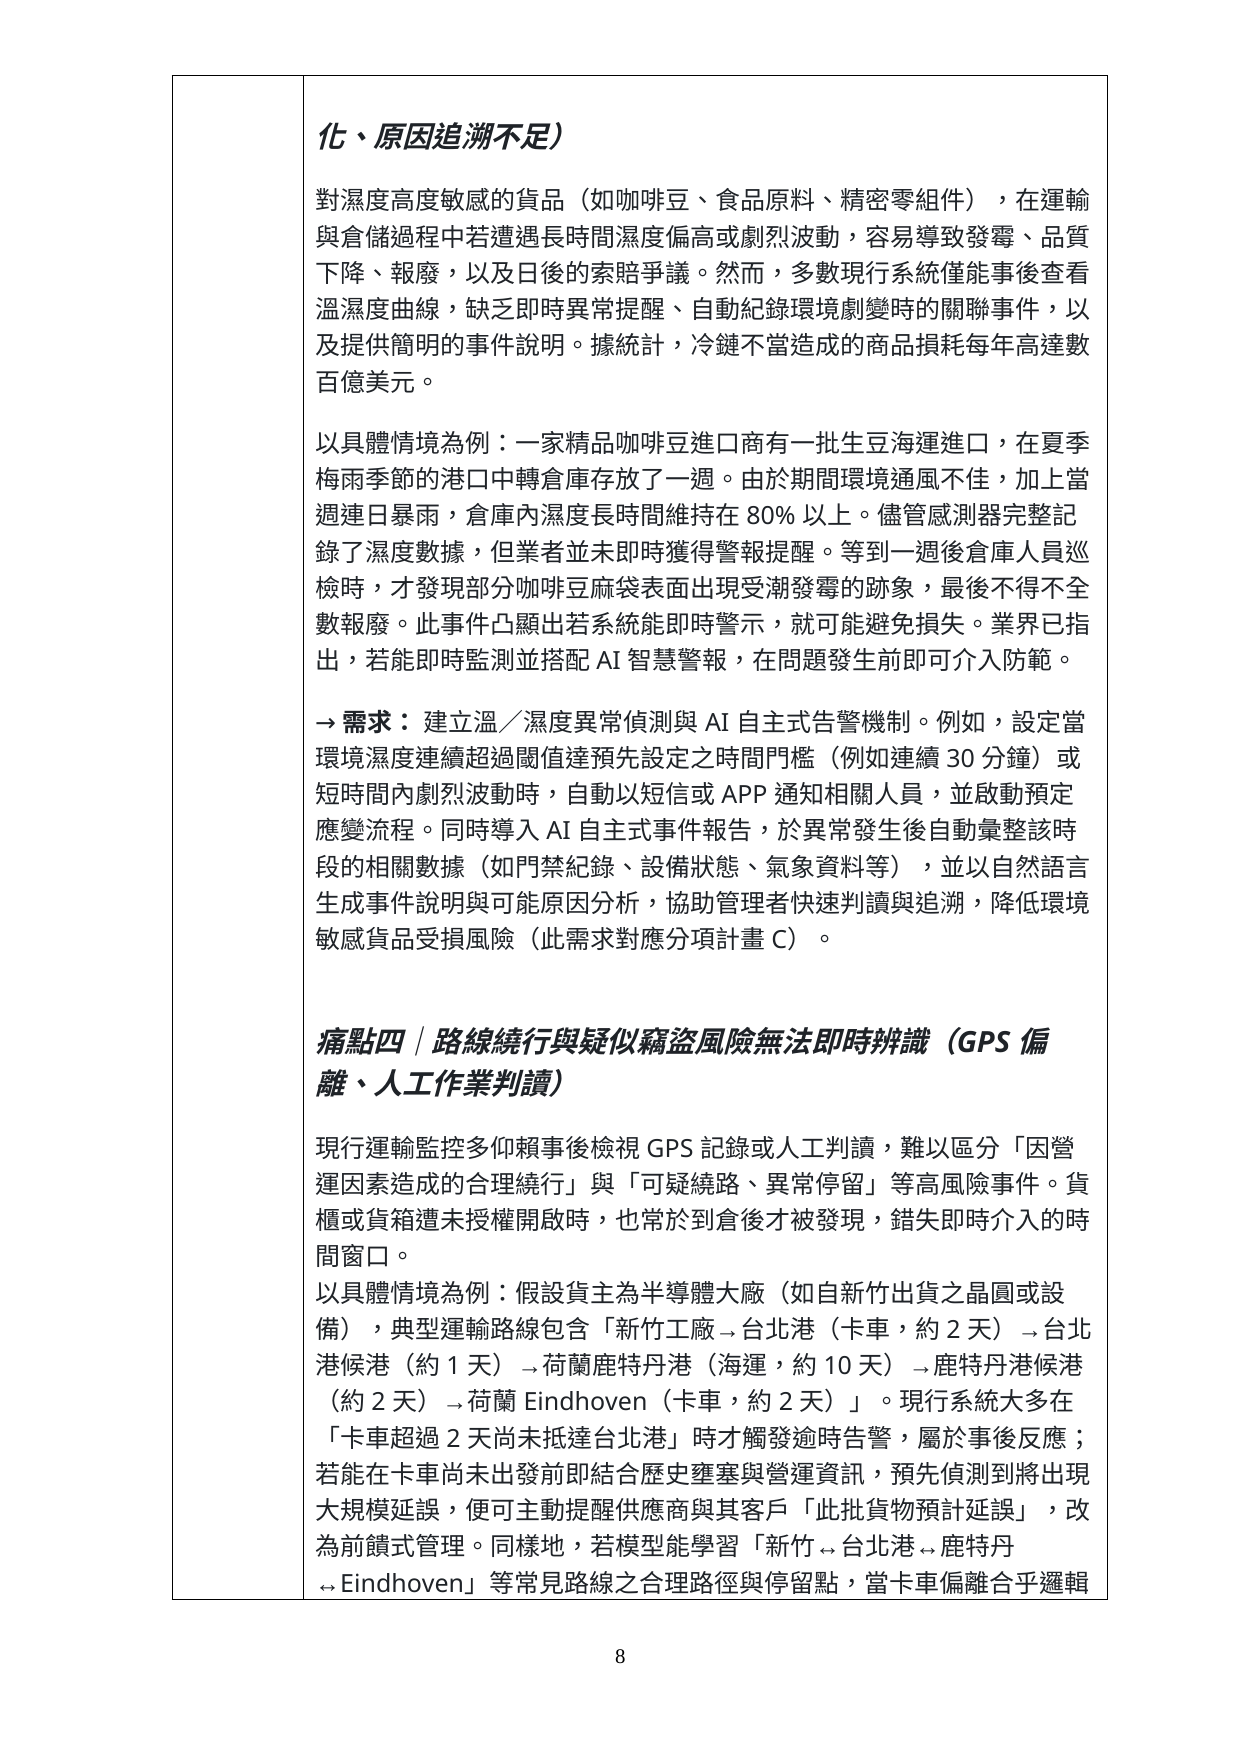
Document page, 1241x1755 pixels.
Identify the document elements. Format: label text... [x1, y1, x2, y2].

table_cell [173, 76, 303, 1599]
table_cell 痛點一｜感測器可靠度不足（電池衰退、環境干擾、資料中斷） 現行感測器多以固定週期回傳資料，缺乏對自身電池壽命（RUL）的預測能力。一旦因電量衰退、訊號衰減或環境干擾導致感測器離線，通常都是在資料已中斷、異常已發生後才被動察覺，造成監控盲區，難以追溯問題發生時的狀況，並導致維運成本提高。 以具體情境為例：某智慧倉儲部署了數百個環境感測器監控溫溼度，其中一個感測器的鋰電池因長期運作逐漸衰退，於夏季高溫期間電量驟降導致裝置提前離線。然而直到幾天後管理人員檢查報表時，才發現該區域的資料已中斷，而在感測器離線的這段期間倉庫內溫度曾飆升，導致多批溫度敏感貨品受損。這種事後才察覺的情形說明：缺乏電池壽命（RUL）預測與預防性維護機制，使得感測器一旦沒電故障，就會產生資料缺口而錯失關鍵事件的即時偵測。相較之下，業界領先者已開始為物聯網裝置導入更完整的電池壽命監測與維護流程。例如全球航運龍頭馬士基（Maersk）的智慧貨櫃就即時追蹤感測器的電池電量狀態，以確保裝置在長途運輸中持續運作、不會中途斷電。 → 需求： 導入電池壽命預測（Remaining Useful Life, RUL）模型，建立可預測的感測器壽命管理與預防性維護機制。例如透過機器學習分析電池電壓、溫度和放電曲線，提前預測電池何時可能耗盡，主動通知更換。同時，串接分項計畫 B 的 AI 自主式事件報告，讓系統在感測器異常離線時自動通報並標記最後有效資料點，以協助維運人員迅速介入處置，提升整體系統可用度（此需求對應分項計畫 A）。 痛點二｜報表產出耗時且缺乏互動（人工彙整、決策延滯） 目前報表生成流程需要跨系統手動彙整感測器時序資料、GPS 軌跡、開關門事件與環境紀錄，再以 Excel 表格或簡報人工整理。此流程往往耗費數小時至數日，且容易因欄位解讀不同或檔案版本不一致而造成錯漏，進而延誤決策。實務上常見情況是報表送達決策者手中時，數據可能已經過時。 以具體情境為例：某食品物流公司的運輸主管每週需製作一份冷鏈運輸績效報告。他必須先從環境感測器系統匯出溫溼度時序資料，從車隊管理系統下載 GPS 行車軌跡，並彙整倉儲管理系統中的開門紀錄和警報事件。接著花費數小時將不同來源的資料複製貼上到同一份 Excel，中途還得反覆核對欄位單位與時戳對齊。曾經有一次，因不同資料版本時間對不上的誤差，報告中誤判了一起延誤事件的原因，直到事後開會討論才被現場人員指出。這種人工拼湊的做法容易導致供應鏈團隊忙於追查數字出處、校正不一致的資料，而無法及時採取行動。此外，傳統商業智慧工具要求使用者了解資料庫結構和專業查詢語法，現場主管即使知道想問什麼問題，也往往難以從系統即時取出答案，只能倚賴 IT 人員離線製作特定報表。 → 需求： 部署 AI 自主式事件報告與自然語言查詢（NLQ）平台，讓資料彙整與報表產出由 AI 自動完成，管理者可隨時以對話方式提問並即時獲取洞見。例如，引入供應鏈知識圖譜與語意分析引擎，使用者只需以自然語言發問（如「昨天南區倉庫有幾筆超溫警報？原因多為何？」），系統即可自動轉換為查詢邏輯並給出答案。此機制將顯著降低人工整理與資訊延遲的成本（此需求對應分項計畫 B）。 痛點三｜環境敏感貨品的異常風險難以及時掌握（濕度變化、原因追溯不足） 對濕度高度敏感的貨品（如咖啡豆、食品原料、精密零組件），在運輸與倉儲過程中若遭遇長時間濕度偏高或劇烈波動，容易導致發霉、品質下降、報廢，以及日後的索賠爭議。然而，多數現行系統僅能事後查看溫濕度曲線，缺乏即時異常提醒、自動紀錄環境劇變時的關聯事件，以及提供簡明的事件說明。據統計，冷鏈不當造成的商品損耗每年高達數百億美元。 以具體情境為例：一家精品咖啡豆進口商有一批生豆海運進口，在夏季梅雨季節的港口中轉倉庫存放了一週。由於期間環境通風不佳，加上當週連日暴雨，倉庫內濕度長時間維持在 80% 以上。儘管感測器完整記錄了濕度數據，但業者並未即時獲得警報提醒。等到一週後倉庫人員巡檢時，才發現部分咖啡豆麻袋表面出現受潮發霉的跡象，最後不得不全數報廢。此事件凸顯出若系統能即時警示，就可能避免損失。業界已指出，若能即時監測並搭配 AI 智慧警報，在問題發生前即可介入防範。 → 需求： 建立溫／濕度異常偵測與 AI 自主式告警機制。例如，設定當環境濕度連續超過閾值達預先設定之時間門檻（例如連續 30 分鐘）或短時間內劇烈波動時，自動以短信或 APP 通知相關人員，並啟動預定應變流程。同時導入 AI 自主式事件報告，於異常發生後自動彙整該時段的相關數據（如門禁紀錄、設備狀態、氣象資料等），並以自然語言生成事件說明與可能原因分析，協助管理者快速判讀與追溯，降低環境敏感貨品受損風險（此需求對應分項計畫 C）。 痛點四｜路線繞行與疑似竊盜風險無法即時辨識（GPS 偏離、人工作業判讀） 現行運輸監控多仰賴事後檢視 GPS 記錄或人工判讀，難以區分「因營運因素造成的合理繞行」與「可疑繞路、異常停留」等高風險事件。貨櫃或貨箱遭未授權開啟時，也常於到倉後才被發現，錯失即時介入的時間窗口。 以具體情境為例：假設貨主為半導體大廠（如自新竹出貨之晶圓或設備），典型運輸路線包含「新竹工廠→台北港（卡車，約 2 天）→台北港候港（約 1 天）→荷蘭鹿特丹港（海運，約 10 天）→鹿特丹港候港（約 2 天）→荷蘭 Eindhoven（卡車，約 2 天）」。現行系統大多在「卡車超過 2 天尚未抵達台北港」時才觸發逾時告警，屬於事後反應；若能在卡車尚未出發前即結合歷史壅塞與營運資訊，預先偵測到將出現大規模延誤，便可主動提醒供應商與其客戶「此批貨物預計延誤」，改為前饋式管理。同樣地，若模型能學習「新竹↔台北港↔鹿特丹↔Eindhoven」等常見路線之合理路徑與停留點，當卡車偏離合乎邏輯之路徑、出現異常繞行或停留在高風險區域時，即可發出疑似竊盜或詐欺之預警，而非事後回放軌跡才發現。 → 需求：建置結合 GPS／NTN 軌跡、GeoFencing、壓力／鎖具事件與路線行為特徵的路線異常與竊盜偵測模型，以即時辨識偏移、停留與未授權開啟事件，降低誤報、提升察覺精準度，並串接AI自主式事件報告提升事件調查效率（對應分項計畫 D）。 本計畫即是從上述四大痛點出發，分別透過分項計畫 A–D 建立對應之 AI 解決方案與可量測之 KPI，以系統化方式提升智慧物流之可靠度、安全性與國際競爭力。 [304, 76, 1107, 1599]
